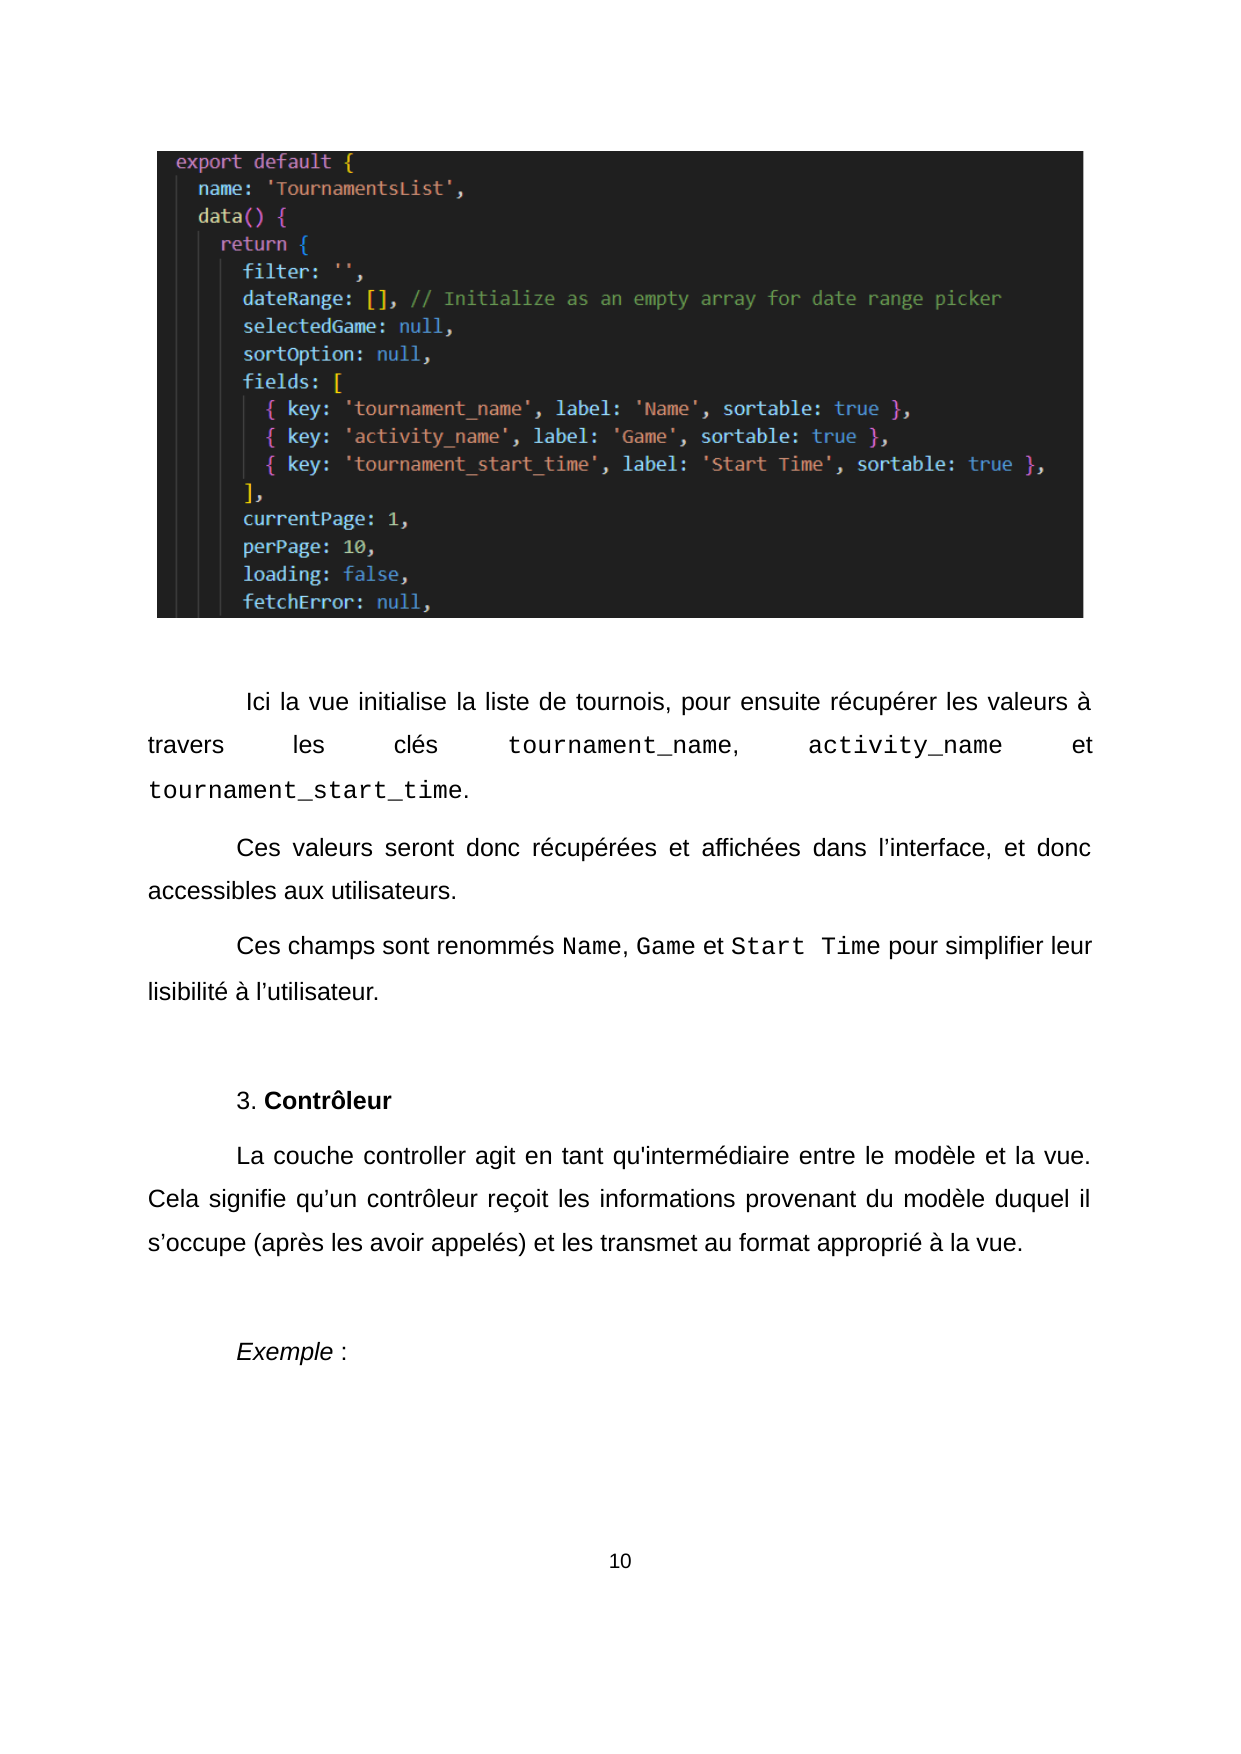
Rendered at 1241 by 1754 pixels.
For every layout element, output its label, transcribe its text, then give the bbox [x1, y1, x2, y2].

picture [157, 151, 1084, 618]
text Exemple : [148, 1337, 1093, 1366]
text Ces valeurs seront donc récupérées et affichées dans l’interface, et donc accessibles aux utilisateurs. [148, 833, 1093, 905]
text Ici la vue initialise la liste de tournois, pour ensuite récupérer les valeurs à travers les clés tournament_name, activity_name et tournament_start_time. [148, 687, 1093, 806]
text Ces champs sont renommés Name, Game et Start Time pour simplifier leur lisibilité à l’utilisateur. [148, 931, 1093, 1005]
text 3. Contrôleur [148, 1086, 1093, 1115]
text La couche controller agit en tant qu'intermédiaire entre le modèle et la vue. Cela signifie qu’un contrôleur reçoit les informations provenant du modèle duquel il s’occupe (après les avoir appelés) et les transmet au format approprié à la vue. [148, 1141, 1093, 1256]
